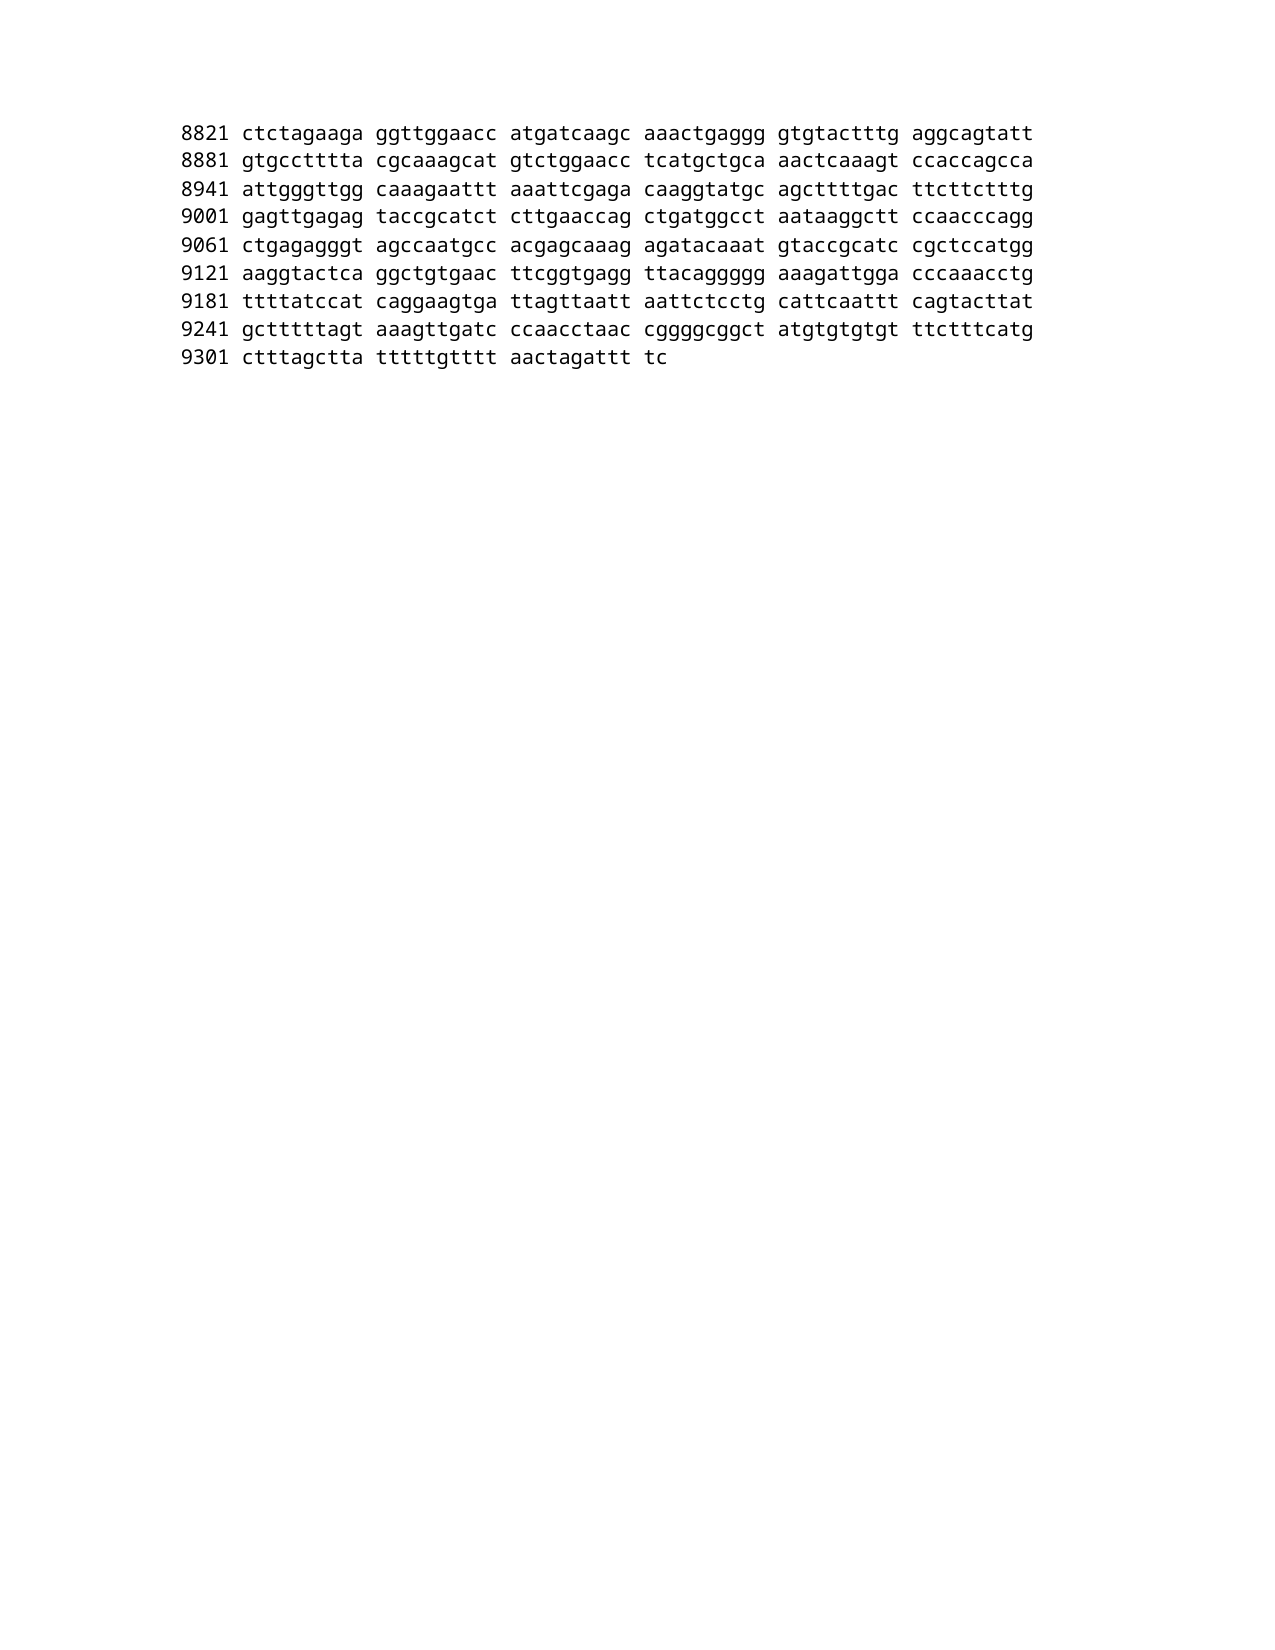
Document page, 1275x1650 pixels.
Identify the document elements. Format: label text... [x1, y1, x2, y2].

text 8941 attgggttgg caaagaattt aaattcgaga caaggtatgc agcttttgac ttcttctttg [118, 174, 1157, 202]
text 9181 ttttatccat caggaagtga ttagttaatt aattctcctg cattcaattt cagtacttat [118, 286, 1157, 314]
text 8881 gtgcctttta cgcaaagcat gtctggaacc tcatgctgca aactcaaagt ccaccagcca [118, 146, 1157, 174]
text 9001 gagttgagag taccgcatct cttgaaccag ctgatggcct aataaggctt ccaacccagg [118, 202, 1157, 230]
text 9241 gctttttagt aaagttgatc ccaacctaac cggggcggct atgtgtgtgt ttctttcatg [118, 314, 1157, 342]
text 9121 aaggtactca ggctgtgaac ttcggtgagg ttacaggggg aaagattgga cccaaacctg [118, 258, 1157, 286]
text 9061 ctgagagggt agccaatgcc acgagcaaag agatacaaat gtaccgcatc cgctccatgg [118, 230, 1157, 258]
text 8821 ctctagaaga ggttggaacc atgatcaagc aaactgaggg gtgtactttg aggcagtatt [118, 118, 1157, 146]
text 9301 ctttagctta tttttgtttt aactagattt tc [118, 342, 1157, 370]
